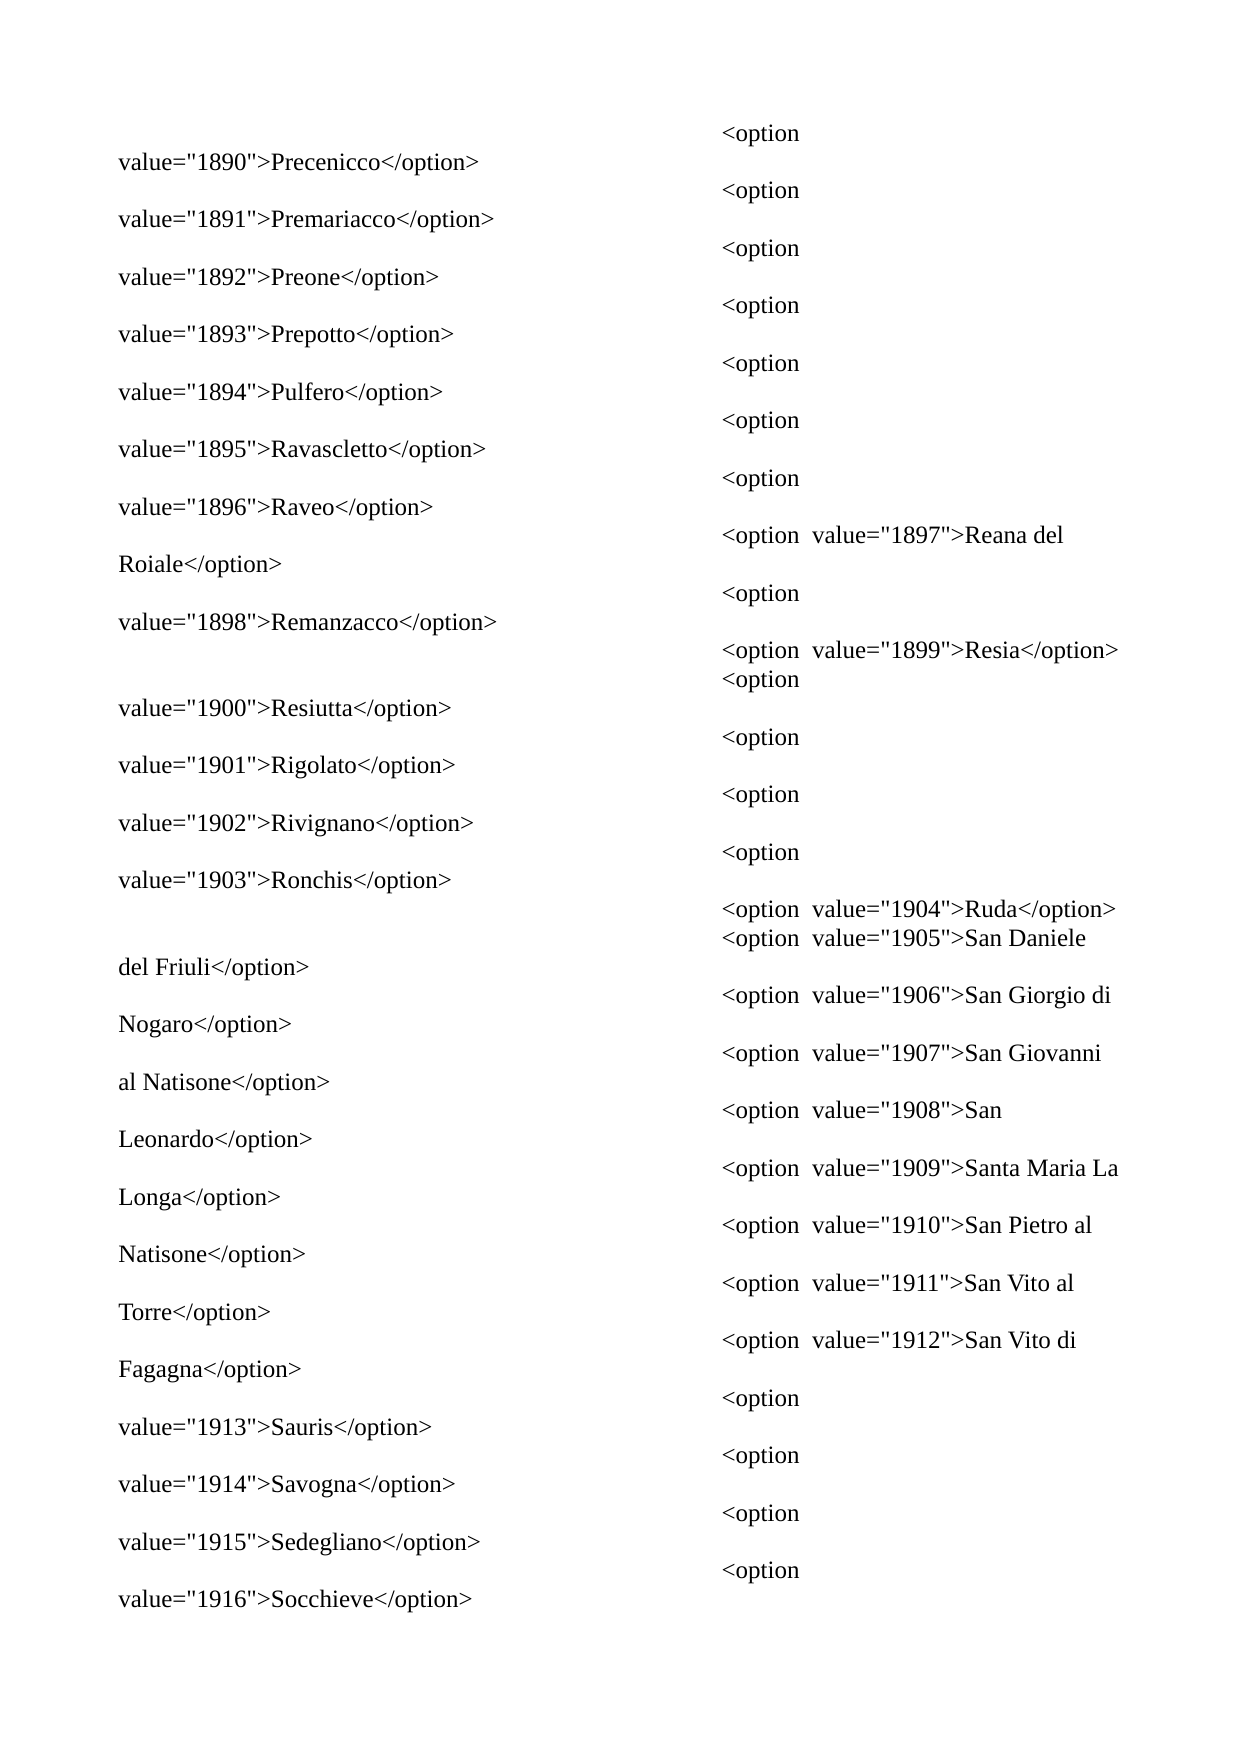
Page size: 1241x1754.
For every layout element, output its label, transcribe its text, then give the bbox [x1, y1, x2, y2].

text <option value="1890">Precenicco</option> <option value="1891">Premariacco</option> <option value="1892">Preone</option> <option value="1893">Prepotto</option> <option value="1894">Pulfero</option> <option value="1895">Ravascletto</option> <option value="1896">Raveo</option> <option value="1897">Reana del Roiale</option> <option value="1898">Remanzacco</option> <option value="1899">Resia</option> <option value="1900">Resiutta</option> <option value="1901">Rigolato</option> <option value="1902">Rivignano</option> <option value="1903">Ronchis</option> <option value="1904">Ruda</option> <option value="1905">San Daniele del Friuli</option> <option value="1906">San Giorgio di Nogaro</option> <option value="1907">San Giovanni al Natisone</option> <option value="1908">San Leonardo</option> <option value="1909">Santa Maria La Longa</option> <option value="1910">San Pietro al Natisone</option> <option value="1911">San Vito al Torre</option> <option value="1912">San Vito di Fagagna</option> <option value="1913">Sauris</option> <option value="1914">Savogna</option> <option value="1915">Sedegliano</option> <option value="1916">Socchieve</option> [118, 118, 1122, 1613]
